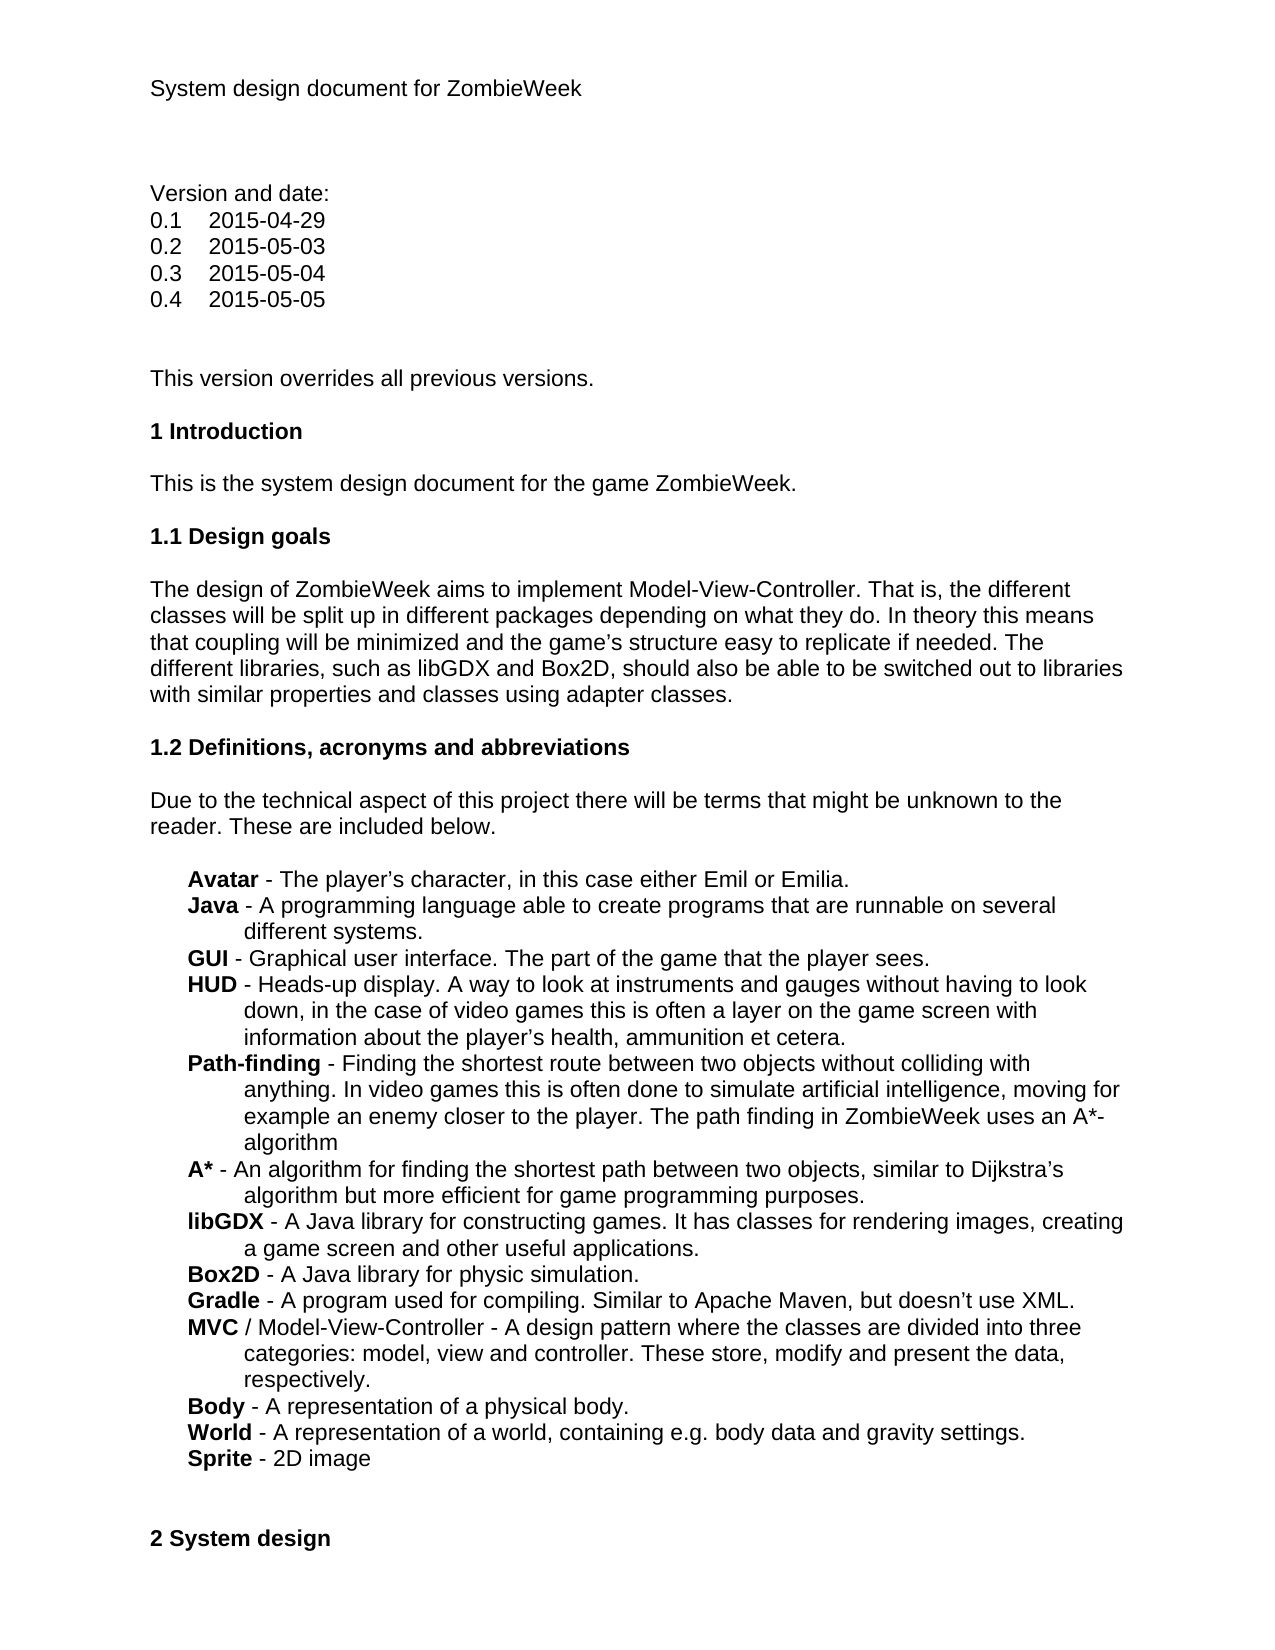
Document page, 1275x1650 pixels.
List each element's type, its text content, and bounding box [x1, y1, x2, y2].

list MVC / Model-View-Controller - A design pattern where the classes are divided into three categories: model, view and controller. These store, modify and present the data, respectively. [187, 1314, 1125, 1393]
list Sprite - 2D image [187, 1445, 1125, 1472]
text 0.4 2015-05-05 [150, 286, 1125, 312]
text Version and date: [150, 180, 1125, 207]
text 2 System design [150, 1524, 1125, 1551]
text 0.2 2015-05-03 [150, 233, 1125, 259]
list Gradle - A program used for compiling. Similar to Apache Maven, but doesn’t use XML. [187, 1287, 1125, 1314]
text The design of ZombieWeek aims to implement Model-View-Controller. That is, the different classes will be split up in different packages depending on what they do. In theory this means that coupling will be minimized and the game’s structure easy to replicate if needed. The different libraries, such as libGDX and Box2D, should also be able to be switched out to libraries with similar properties and classes using adapter classes. [150, 576, 1125, 707]
text This version overrides all previous versions. [150, 365, 1125, 391]
text 1.2 Definitions, acronyms and abbreviations [150, 734, 1125, 760]
list HUD - Heads-up display. A way to look at instruments and gauges without having to look down, in the case of video games this is often a layer on the game screen with information about the player’s health, ammunition et cetera. [187, 971, 1125, 1050]
text Due to the technical aspect of this project there will be terms that might be unknown to the reader. These are included below. [150, 787, 1125, 839]
text This is the system design document for the game ZombieWeek. [150, 470, 1125, 497]
list libGDX - A Java library for constructing games. It has classes for rendering images, creating a game screen and other useful applications. [187, 1208, 1125, 1261]
text 1 Introduction [150, 418, 1125, 444]
list Path-finding - Finding the shortest route between two objects without colliding with anything. In video games this is often done to simulate artificial intelligence, moving for example an enemy closer to the player. The path finding in ZombieWeek uses an A*-algorithm [187, 1050, 1125, 1156]
list Box2D - A Java library for physic simulation. [187, 1261, 1125, 1287]
text 1.1 Design goals [150, 523, 1125, 549]
list A* - An algorithm for finding the shortest path between two objects, similar to Dijkstra’s algorithm but more efficient for game programming purposes. [187, 1156, 1125, 1208]
text 0.3 2015-05-04 [150, 259, 1125, 286]
list Avatar - The player’s character, in this case either Emil or Emilia. [187, 866, 1125, 892]
text 0.1 2015-04-29 [150, 207, 1125, 233]
text System design document for ZombieWeek [150, 75, 1125, 101]
list World - A representation of a world, containing e.g. body data and gravity settings. [187, 1419, 1125, 1445]
list Body - A representation of a physical body. [187, 1393, 1125, 1419]
list Java - A programming language able to create programs that are runnable on several different systems. [187, 892, 1125, 945]
list GUI - Graphical user interface. The part of the game that the player sees. [187, 945, 1125, 971]
